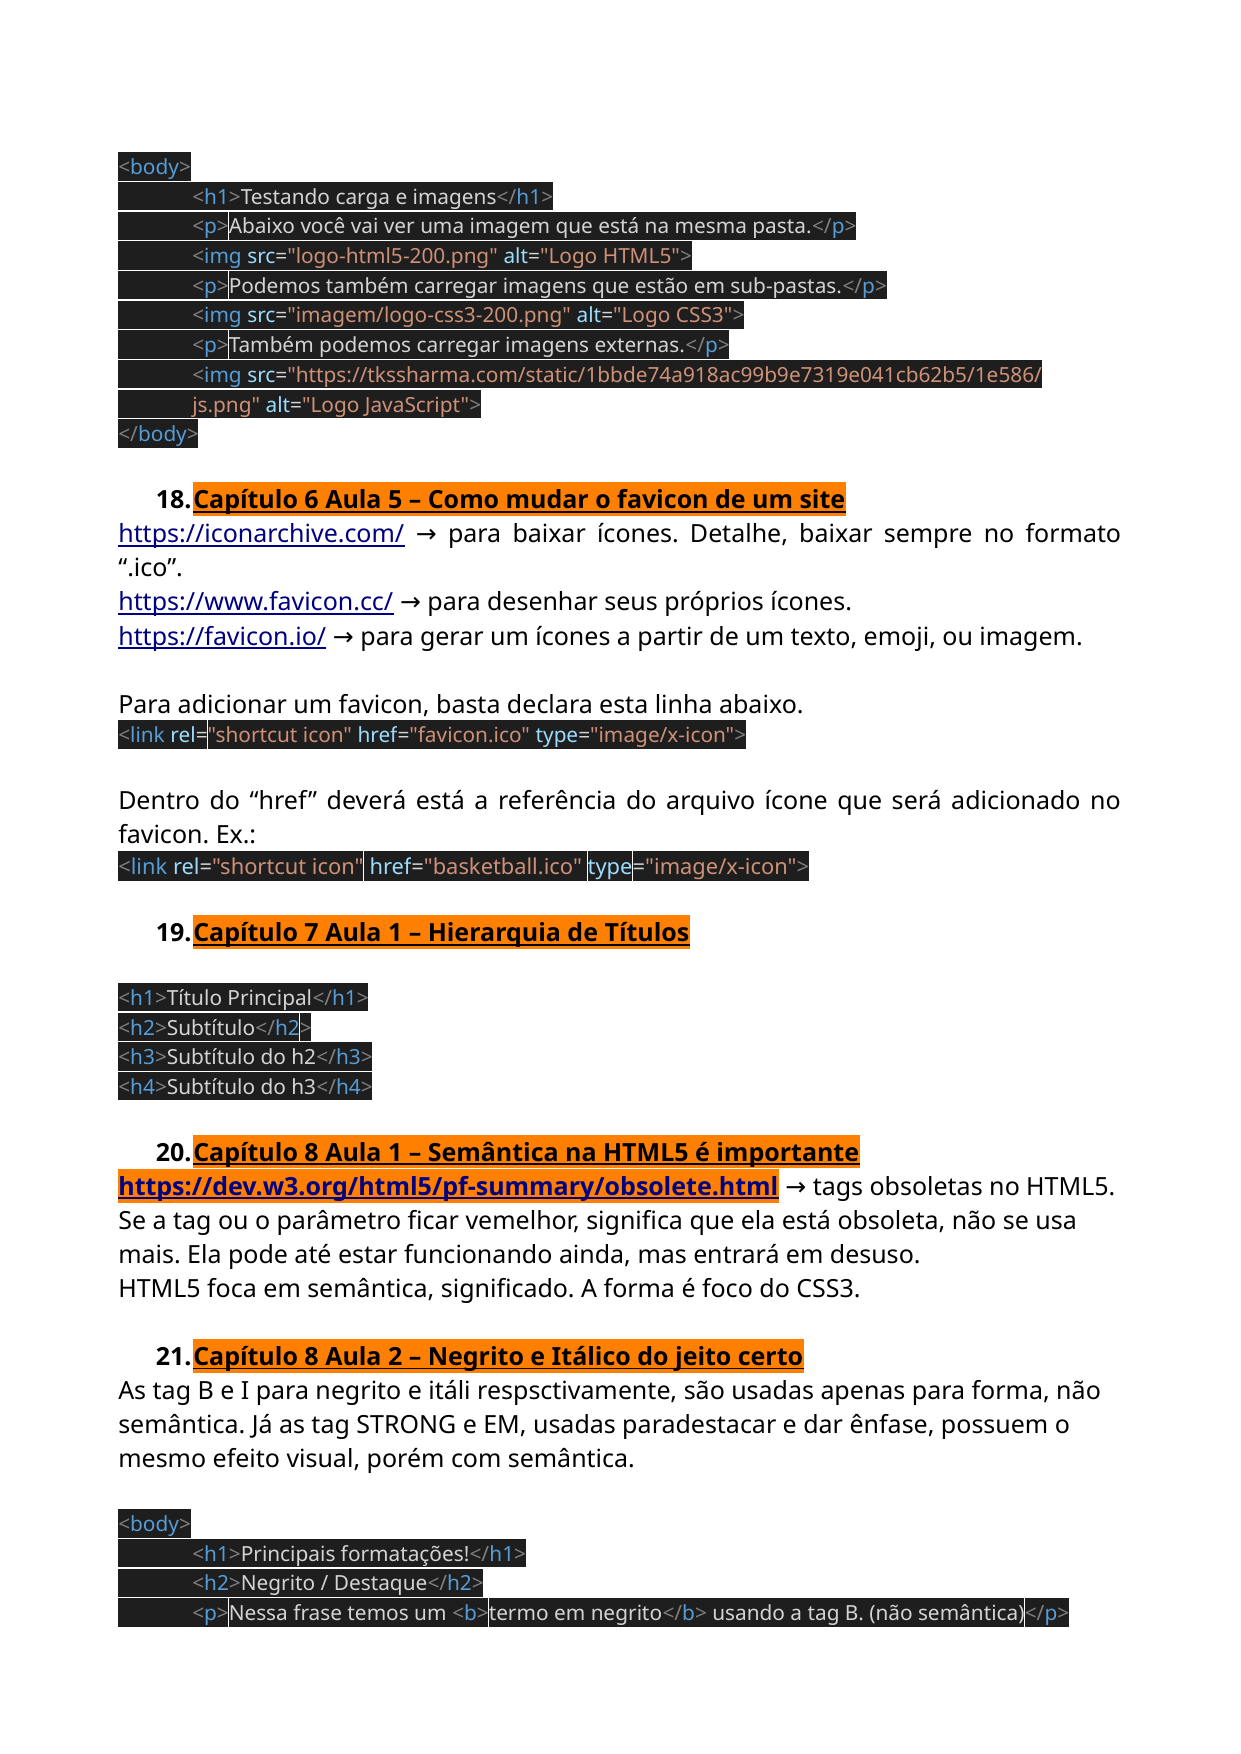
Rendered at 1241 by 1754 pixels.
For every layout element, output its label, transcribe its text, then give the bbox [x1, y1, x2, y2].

text <h4>Subtítulo do h3</h4> [118, 1071, 1122, 1100]
text <h2>Subtítulo</h2> [118, 1011, 1122, 1041]
text <h1>Principais formatações!</h1> [118, 1538, 1122, 1567]
text https://favicon.io/ → para gerar um ícones a partir de um texto, emoji, ou imagem. [118, 618, 1122, 652]
text <img src="https://tkssharma.com/static/1bbde74a918ac99b9e7319e041cb62b5/1e586/ js.png" alt="Logo JavaScript"> [118, 359, 1122, 418]
text Para adicionar um favicon, basta declara esta linha abaixo. [118, 686, 1122, 720]
text </body> [118, 418, 1122, 448]
list Capítulo 7 Aula 1 – Hierarquia de Títulos [156, 915, 1122, 949]
text <h2>Negrito / Destaque</h2> [118, 1567, 1122, 1597]
text <h1>Testando carga e imagens</h1> [118, 181, 1122, 210]
text <img src="imagem/logo-css3-200.png" alt="Logo CSS3"> [118, 299, 1122, 329]
text <p>Abaixo você vai ver uma imagem que está na mesma pasta.</p> [118, 210, 1122, 240]
text <h3>Subtítulo do h2</h3> [118, 1041, 1122, 1071]
text https://iconarchive.com/ → para baixar ícones. Detalhe, baixar sempre no formato “.ico”. [118, 516, 1122, 584]
text <body> [118, 152, 1122, 181]
text https://www.favicon.cc/ → para desenhar seus próprios ícones. [118, 584, 1122, 618]
text <img src="logo-html5-200.png" alt="Logo HTML5"> [118, 240, 1122, 270]
text https://dev.w3.org/html5/pf-summary/obsolete.html → tags obsoletas no HTML5. [118, 1168, 1122, 1203]
list Capítulo 6 Aula 5 – Como mudar o favicon de um site [156, 482, 1122, 516]
text As tag B e I para negrito e itáli respsctivamente, são usadas apenas para forma, não semântica. Já as tag STRONG e EM, usadas paradestacar e dar ênfase, possuem o mesmo efeito visual, porém com semântica. [118, 1373, 1122, 1475]
list Capítulo 8 Aula 1 – Semântica na HTML5 é importante [156, 1134, 1122, 1168]
text HTML5 foca em semântica, significado. A forma é foco do CSS3. [118, 1271, 1122, 1305]
text <h1>Título Principal</h1> [118, 983, 1122, 1011]
text Dentro do “href” deverá está a referência do arquivo ícone que será adicionado no favicon. Ex.: [118, 783, 1122, 851]
text <link rel="shortcut icon" href="favicon.ico" type="image/x-icon"> [118, 720, 1122, 749]
list Capítulo 8 Aula 2 – Negrito e Itálico do jeito certo [156, 1339, 1122, 1373]
text <p>Podemos também carregar imagens que estão em sub-pastas.</p> [118, 270, 1122, 299]
text <p>Nessa frase temos um <b>termo em negrito</b> usando a tag B. (não semântica)</p> [118, 1597, 1122, 1627]
text <link rel="shortcut icon" href="basketball.ico" type="image/x-icon"> [118, 851, 1122, 881]
text <p>Também podemos carregar imagens externas.</p> [118, 329, 1122, 359]
text <body> [118, 1509, 1122, 1538]
text Se a tag ou o parâmetro ficar vemelhor, significa que ela está obsoleta, não se usa mais. Ela pode até estar funcionando ainda, mas entrará em desuso. [118, 1203, 1122, 1271]
